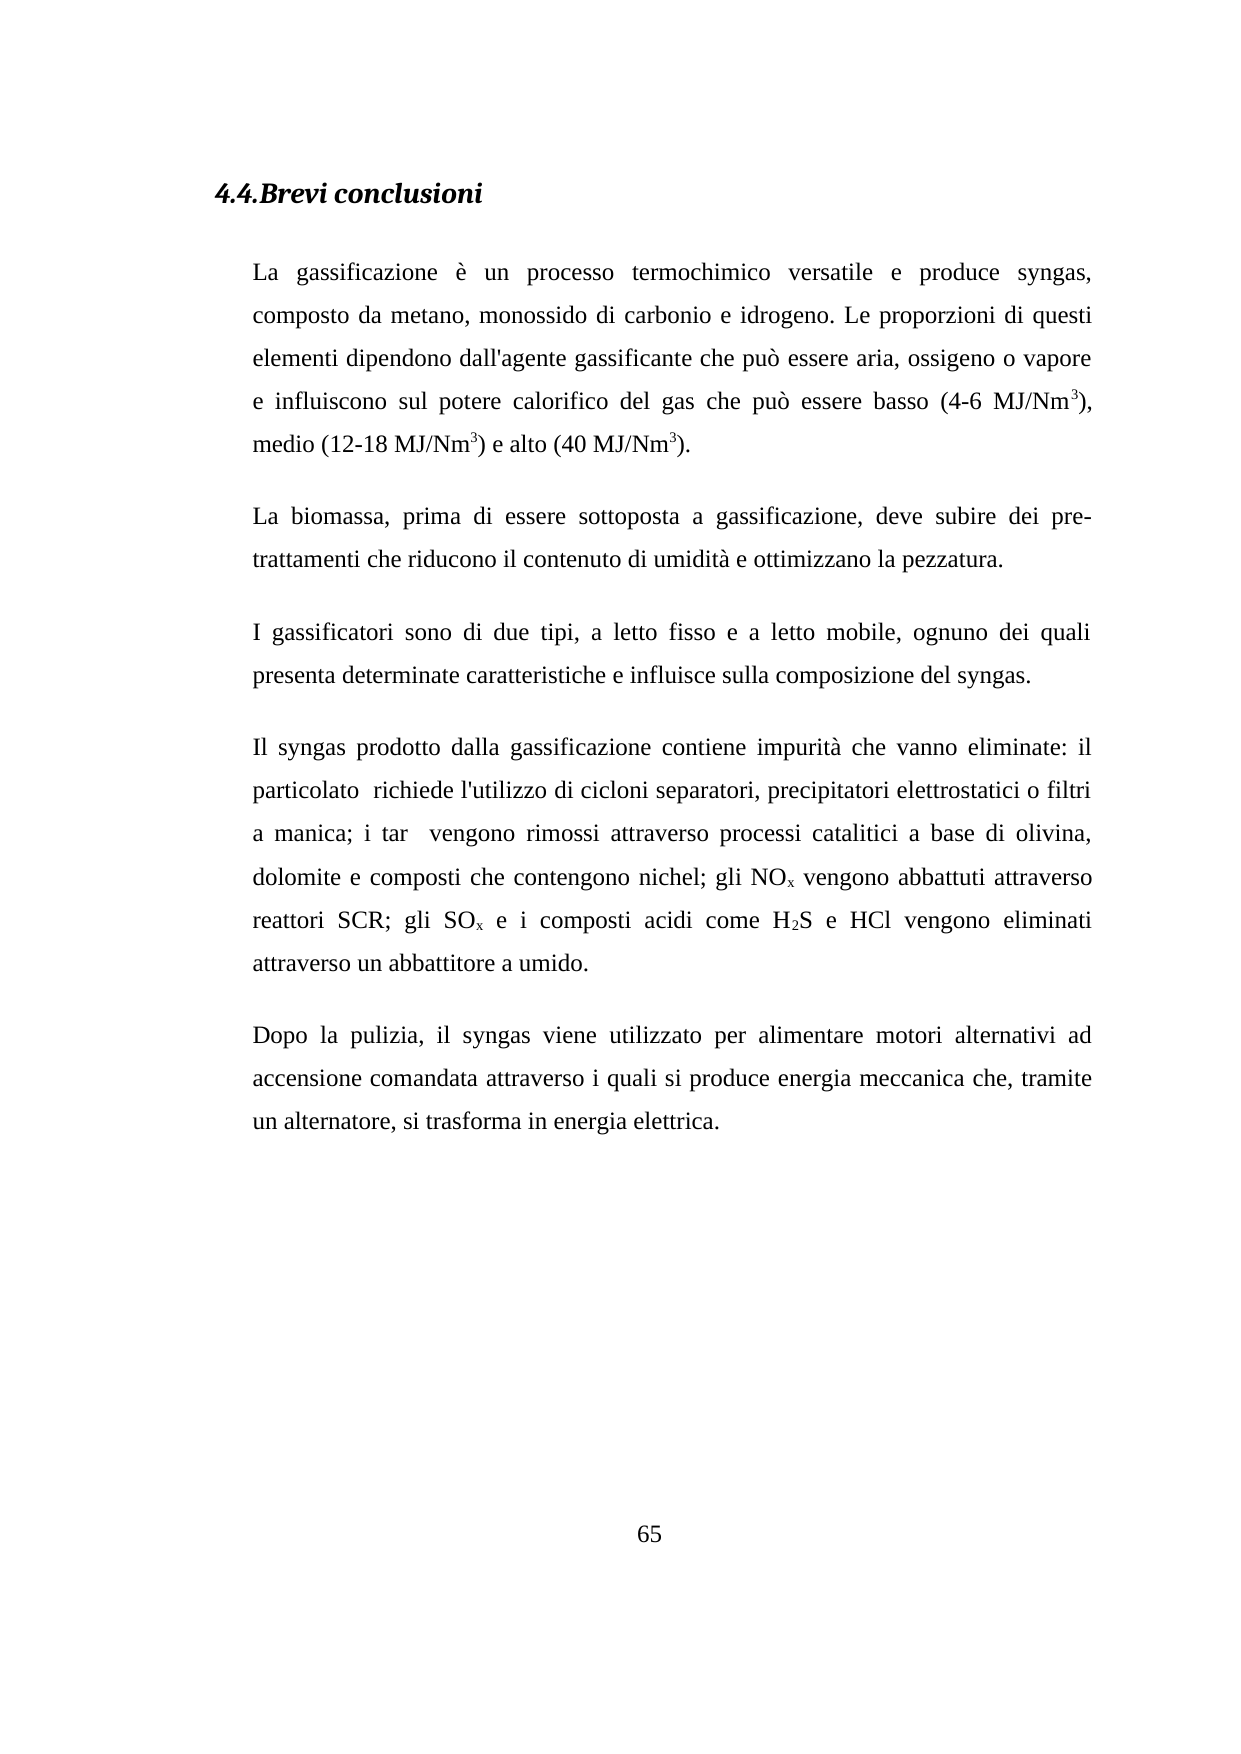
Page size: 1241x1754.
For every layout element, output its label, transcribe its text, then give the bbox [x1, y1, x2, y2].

list I gassificatori sono di due tipi, a letto fisso e a letto mobile, ognuno dei quali presenta determinate caratteristiche e influisce sulla composizione del syngas. [215, 617, 1093, 689]
list La biomassa, prima di essere sottoposta a gassificazione, deve subire dei pre-trattamenti che riducono il contenuto di umidità e ottimizzano la pezzatura. [215, 501, 1093, 573]
list Il syngas prodotto dalla gassificazione contiene impurità che vanno eliminate: il particolato richiede l'utilizzo di cicloni separatori, precipitatori elettrostatici o filtri a manica; i tar vengono rimossi attraverso processi catalitici a base di olivina, dolomite e composti che contengono nichel; gli NOx vengono abbattuti attraverso reattori SCR; gli SOx e i composti acidi come H2S e HCl vengono eliminati attraverso un abbattitore a umido. [215, 732, 1093, 977]
subtitle Brevi conclusioni [214, 177, 1093, 211]
list La gassificazione è un processo termochimico versatile e produce syngas, composto da metano, monossido di carbonio e idrogeno. Le proporzioni di questi elementi dipendono dall'agente gassificante che può essere aria, ossigeno o vapore e influiscono sul potere calorifico del gas che può essere basso (4-6 MJ/Nm3), medio (12-18 MJ/Nm3) e alto (40 MJ/Nm3). [215, 257, 1093, 458]
list Dopo la pulizia, il syngas viene utilizzato per alimentare motori alternativi ad accensione comandata attraverso i quali si produce energia meccanica che, tramite un alternatore, si trasforma in energia elettrica. [215, 1020, 1093, 1135]
